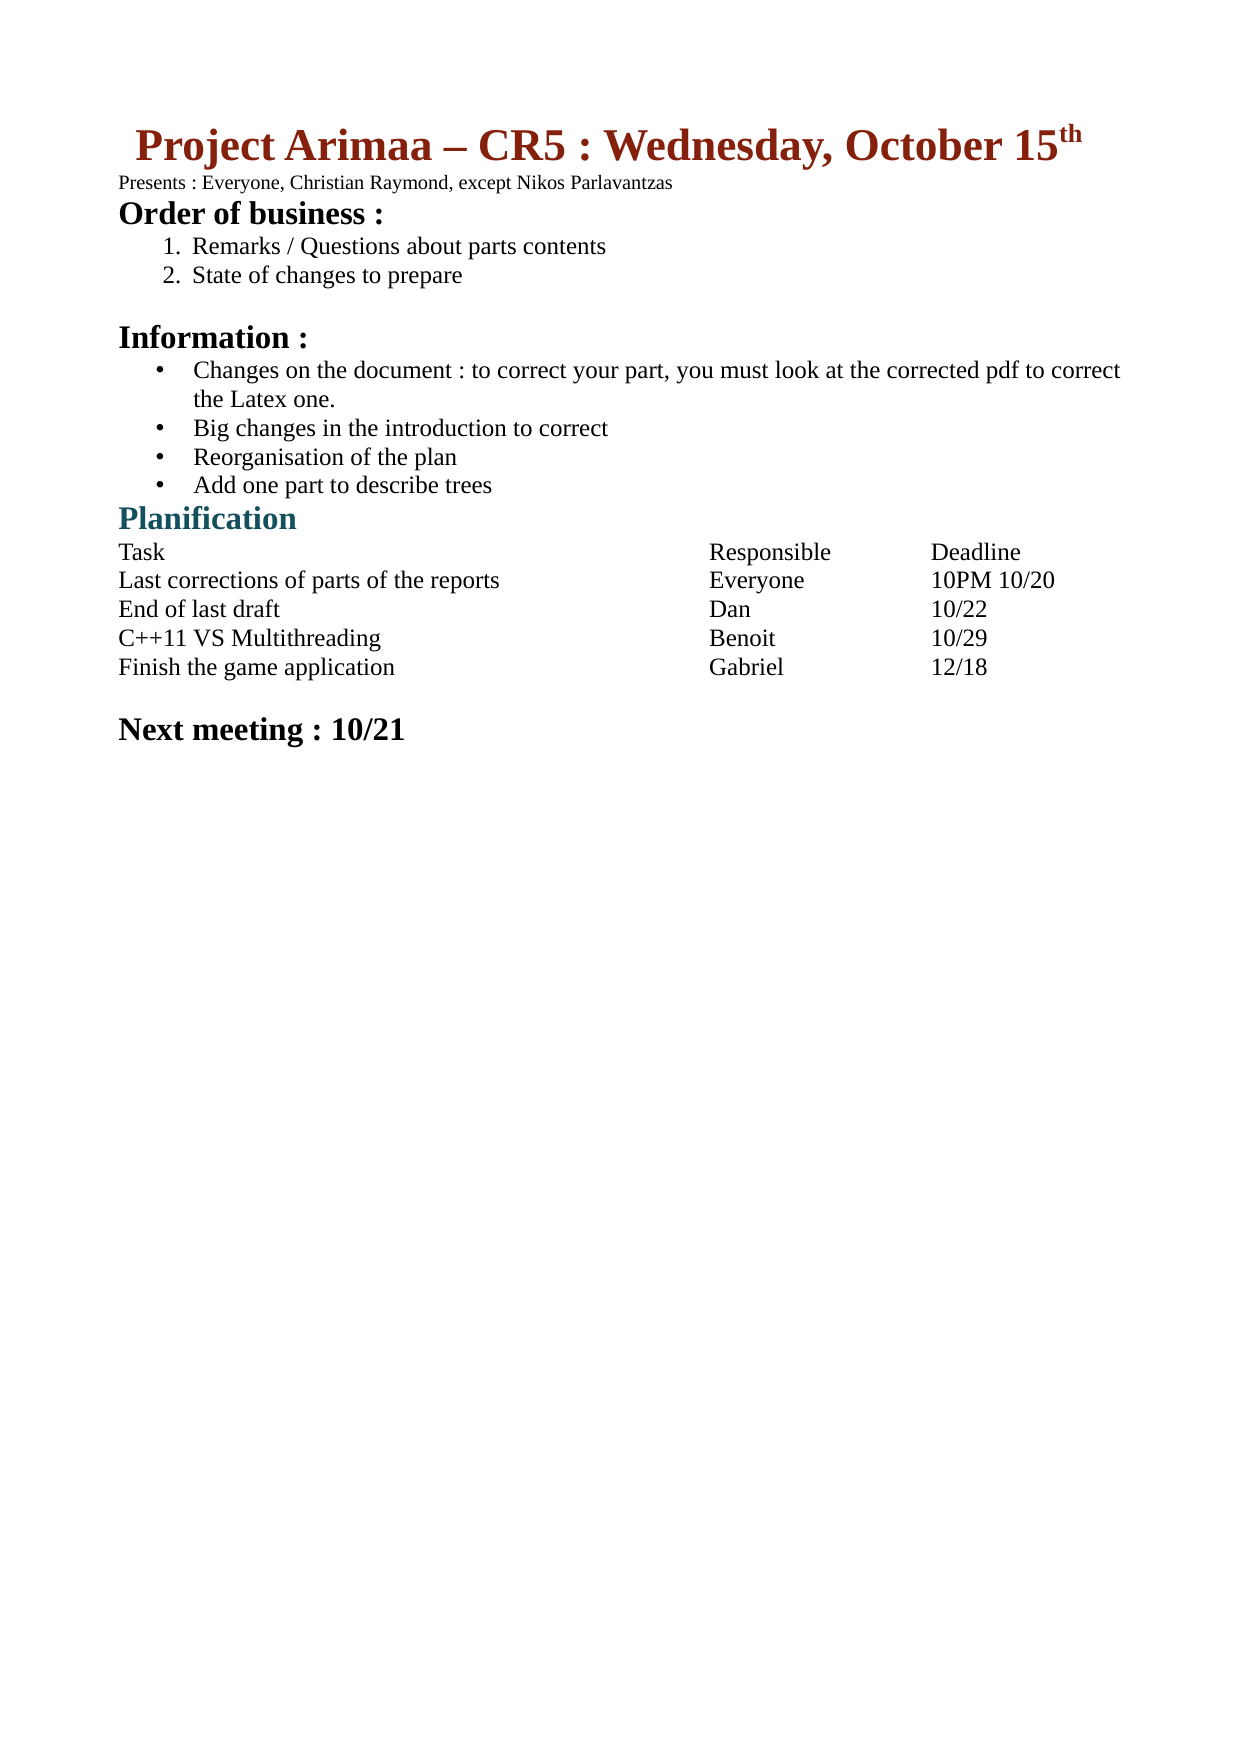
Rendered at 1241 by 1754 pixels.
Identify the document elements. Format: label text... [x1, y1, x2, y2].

list Big changes in the introduction to correct [156, 413, 1122, 442]
subtitle Planification [118, 499, 1122, 537]
text End of last draft Dan 10/22 [118, 594, 1122, 623]
subtitle Next meeting : 10/21 [118, 709, 1122, 747]
list Reorganisation of the plan [156, 442, 1122, 470]
list Add one part to describe trees [156, 470, 1122, 499]
text Finish the game application Gabriel 12/18 [118, 652, 1122, 681]
list State of changes to prepare [162, 260, 1122, 289]
text Last corrections of parts of the reports Everyone 10PM 10/20 [118, 566, 1122, 594]
text Task Responsible Deadline [118, 537, 1122, 566]
list Changes on the document : to correct your part, you must look at the corrected pdf to correct the Latex one. [156, 355, 1122, 413]
text Project Arimaa – CR5 : Wednesday, October 15th [118, 118, 1122, 170]
text Presents : Everyone, Christian Raymond, except Nikos Parlavantzas [118, 170, 1122, 194]
list Remarks / Questions about parts contents [162, 231, 1122, 260]
subtitle Order of business : [118, 194, 1122, 231]
subtitle Information : [118, 318, 1122, 355]
text C++11 VS Multithreading Benoit 10/29 [118, 623, 1122, 652]
